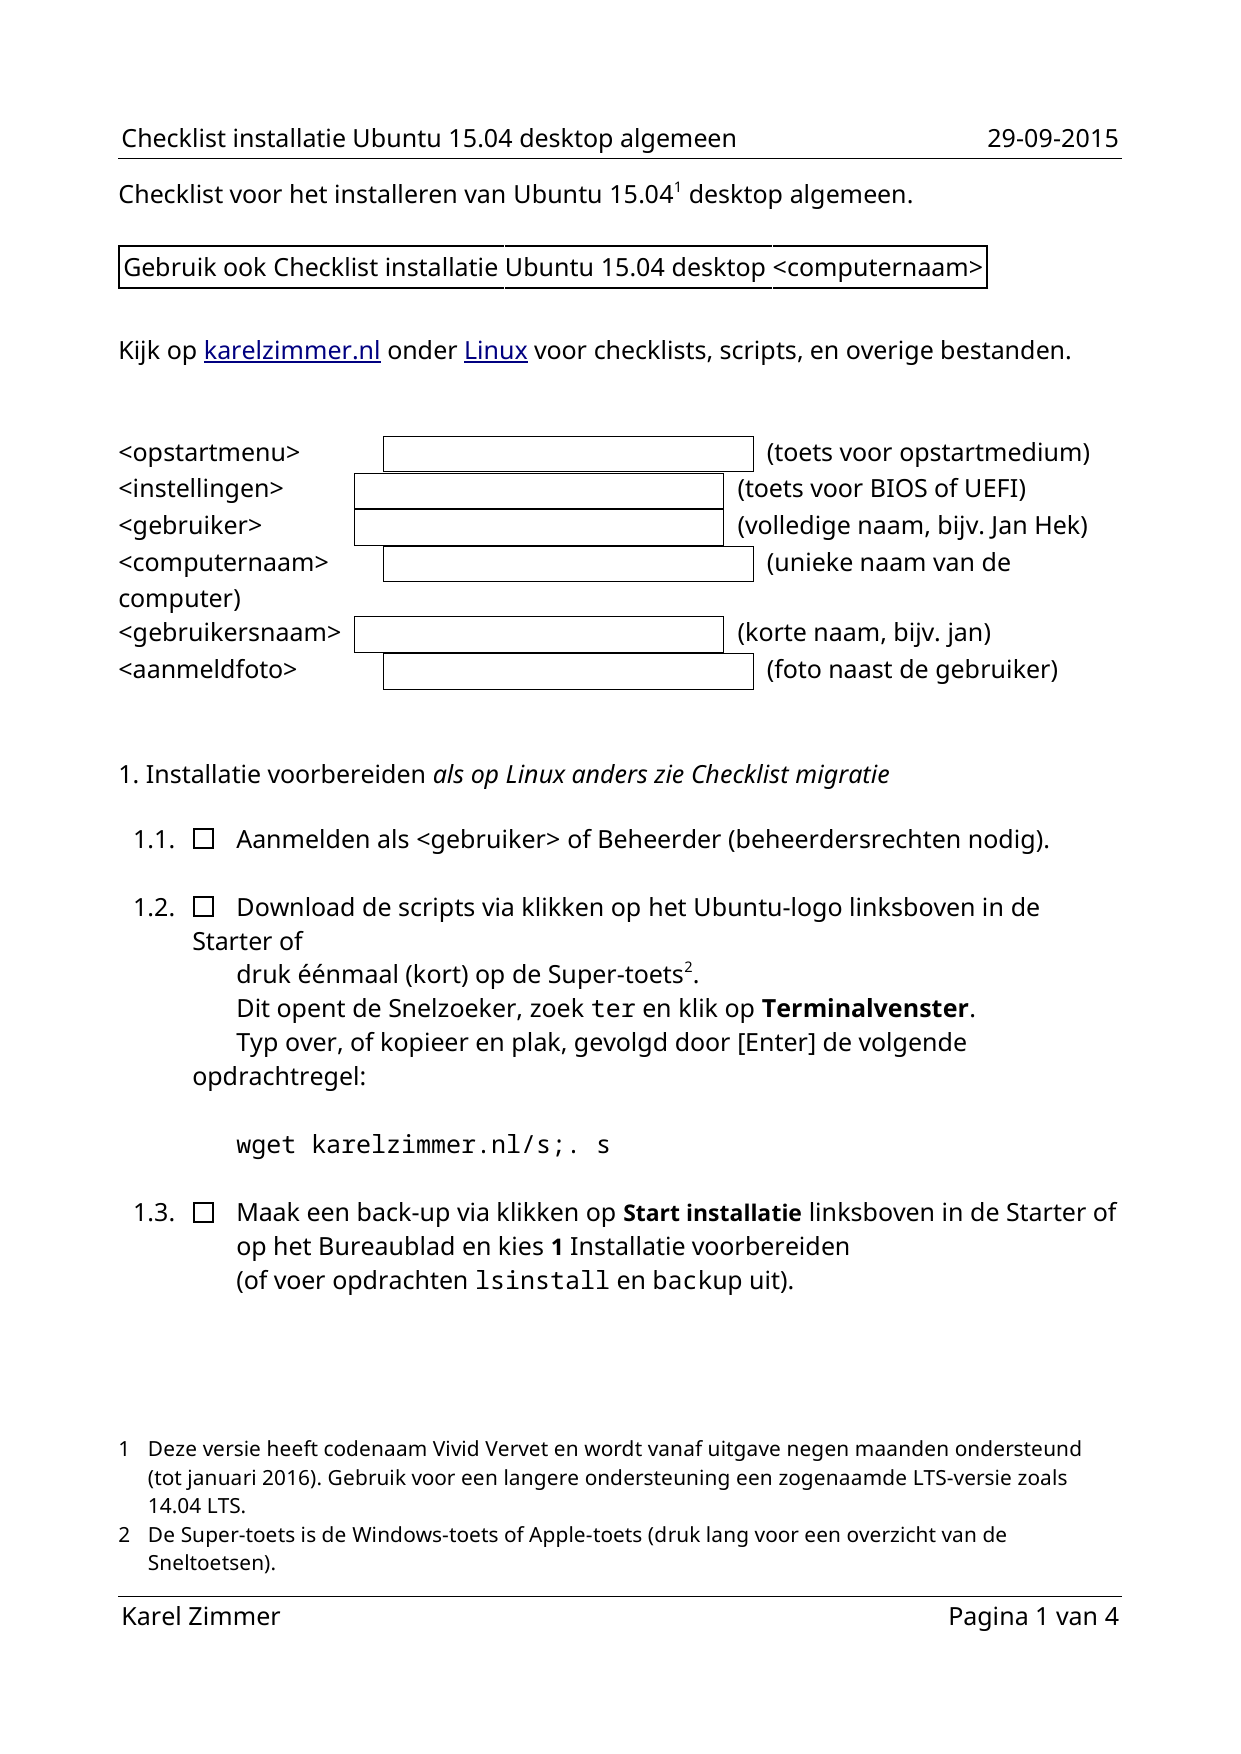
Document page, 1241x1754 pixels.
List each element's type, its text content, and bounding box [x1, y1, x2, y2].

list Download de scripts via klikken op het Ubuntu-logo linksboven in de Starter of druk éénmaal (kort) op de Super-toets. Dit opent de Snelzoeker, zoek ter en klik op Terminalvenster. Typ over, of kopieer en plak, gevolgd door [Enter] de volgende opdrachtregel: wget karelzimmer.nl/s;. s [133, 889, 1122, 1161]
text Deze versie heeft codenaam Vivid Vervet en wordt vanaf uitgave negen maanden ondersteund (tot januari 2016). Gebruik voor een langere ondersteuning een zogenaamde LTS-versie zoals 14.04 LTS. [118, 1434, 1122, 1520]
list Maak een back-up via klikken op Start installatie linksboven in de Starter of op het Bureaublad en kies 1 Installatie voorbereiden (of voer opdrachten lsinstall en backup uit). [133, 1195, 1122, 1297]
text (volledige naam, bijv. Jan Hek) [724, 508, 1122, 545]
text <aanmeldfoto> [118, 652, 383, 689]
text Kijk op karelzimmer.nl onder Linux voor checklists, scripts, en overige bestanden. [118, 333, 1122, 367]
text <opstartmenu> (toets voor opstartmedium) [118, 435, 1122, 471]
text <computernaam> (unieke naam van de computer) [118, 545, 1122, 615]
list De Super-toets is de Windows-toets of Apple-toets (druk lang voor een overzicht van de Sneltoetsen). [118, 1520, 1122, 1577]
text [988, 245, 1122, 289]
list Installatie voorbereiden als op Linux anders zie Checklist migratie [118, 757, 1122, 791]
text <instellingen> (toets voor BIOS of UEFI) [118, 471, 1122, 508]
text (foto naast de gebruiker) [724, 652, 1122, 689]
text <gebruiker> [118, 508, 354, 545]
list Aanmelden als <gebruiker> of Beheerder (beheerdersrechten nodig). [133, 822, 1122, 856]
text Checklist voor het installeren van Ubuntu 15.04 desktop algemeen. [118, 177, 1122, 211]
text Gebruik ook Checklist installatie Ubuntu 15.04 desktop <computernaam> [120, 246, 986, 288]
text <gebruikersnaam> (korte naam, bijv. jan) [118, 615, 1122, 652]
